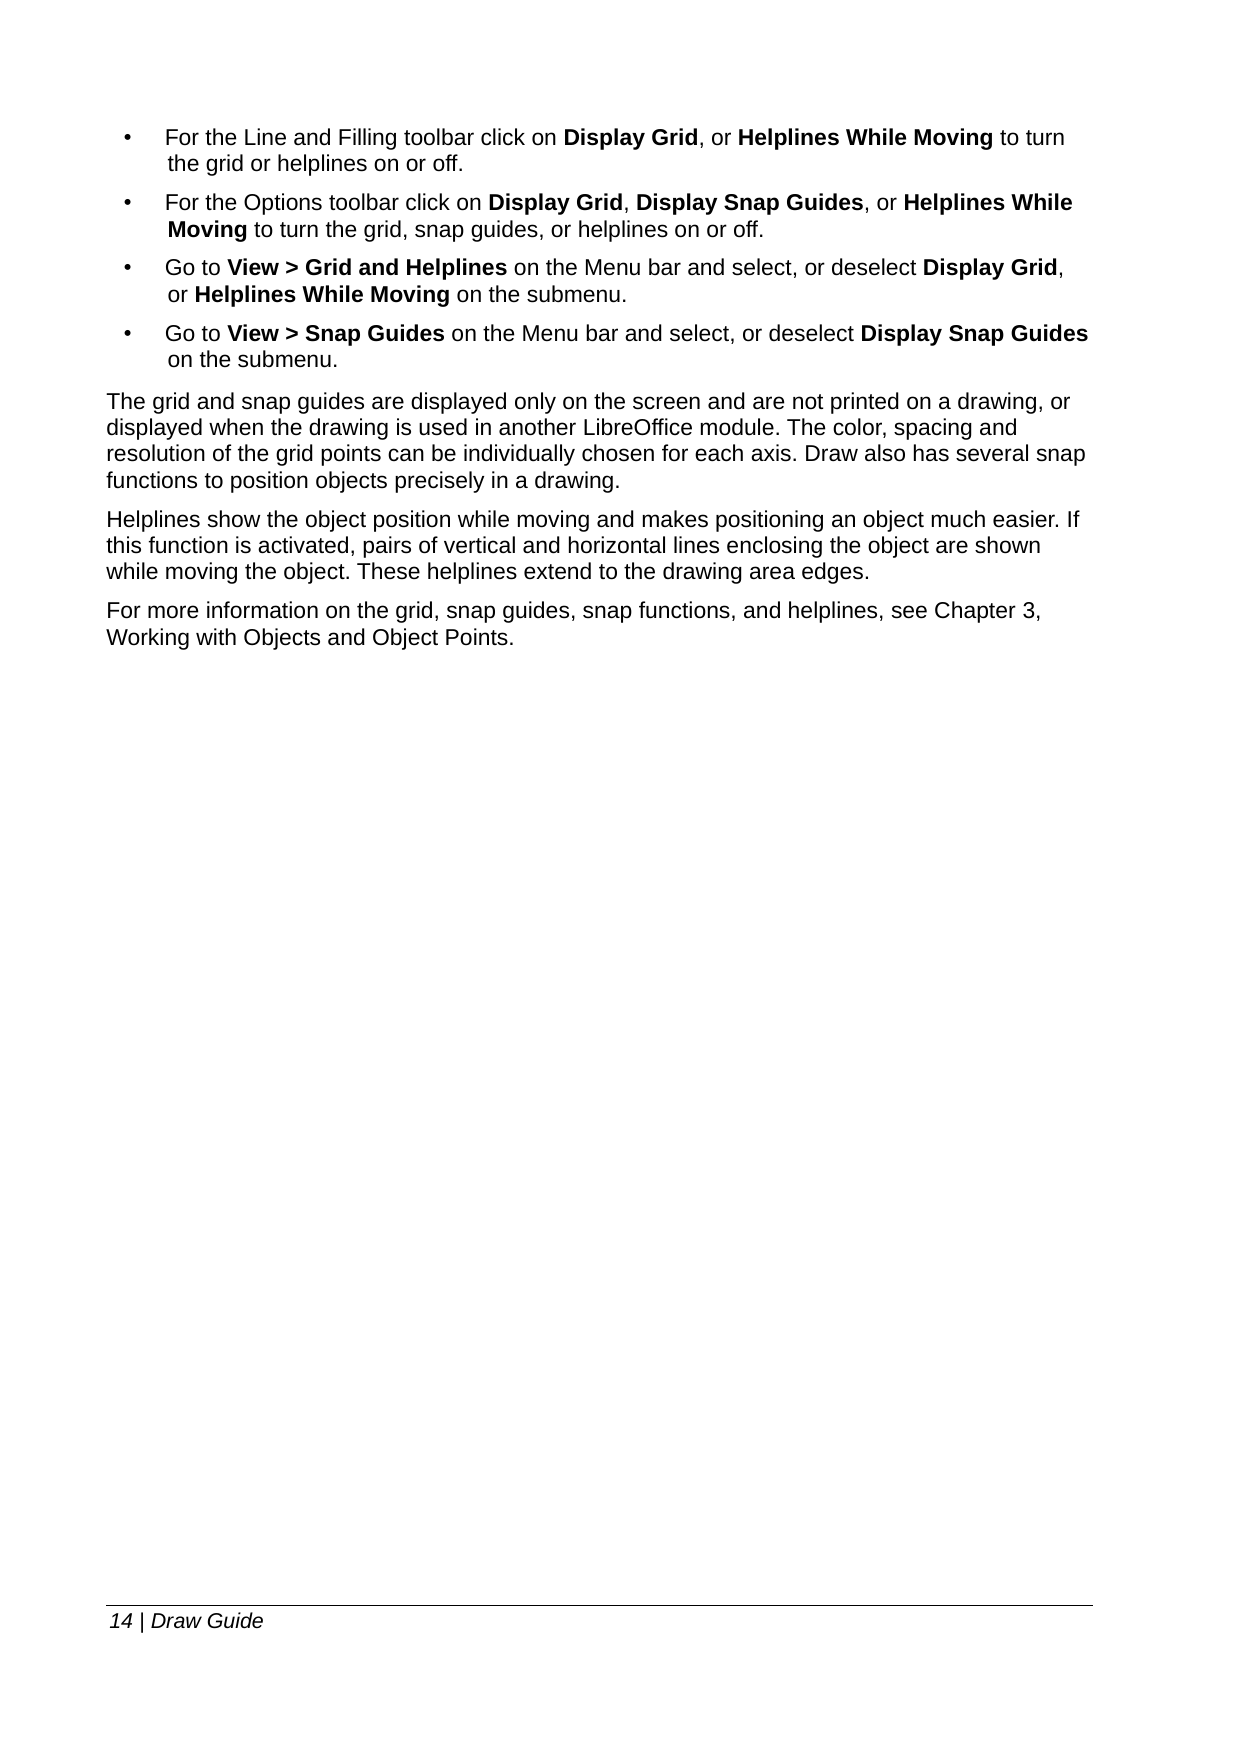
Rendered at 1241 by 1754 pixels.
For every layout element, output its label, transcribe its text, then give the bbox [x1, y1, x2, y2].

list Go to View > Snap Guides on the Menu bar and select, or deselect Display Snap Guides on the submenu. [121, 317, 1093, 375]
text Helplines show the object position while moving and makes positioning an object much easier. If this function is activated, pairs of vertical and horizontal lines enclosing the object are shown while moving the object. These helplines extend to the drawing area edges. [106, 506, 1093, 585]
list Go to View > Grid and Helplines on the Menu bar and select, or deselect Display Grid, or Helplines While Moving on the submenu. [121, 251, 1093, 307]
text The grid and snap guides are displayed only on the screen and are not printed on a drawing, or displayed when the drawing is used in another LibreOffice module. The color, spacing and resolution of the grid points can be individually chosen for each axis. Draw also has several snap functions to position objects precisely in a drawing. [106, 388, 1093, 493]
list For the Options toolbar click on Display Grid, Display Snap Guides, or Helplines While Moving to turn the grid, snap guides, or helplines on or off. [121, 186, 1093, 242]
list For the Line and Filling toolbar click on Display Grid, or Helplines While Moving to turn the grid or helplines on or off. [121, 121, 1093, 177]
text For more information on the grid, snap guides, snap functions, and helplines, see Chapter 3, Working with Objects and Object Points. [106, 597, 1093, 650]
